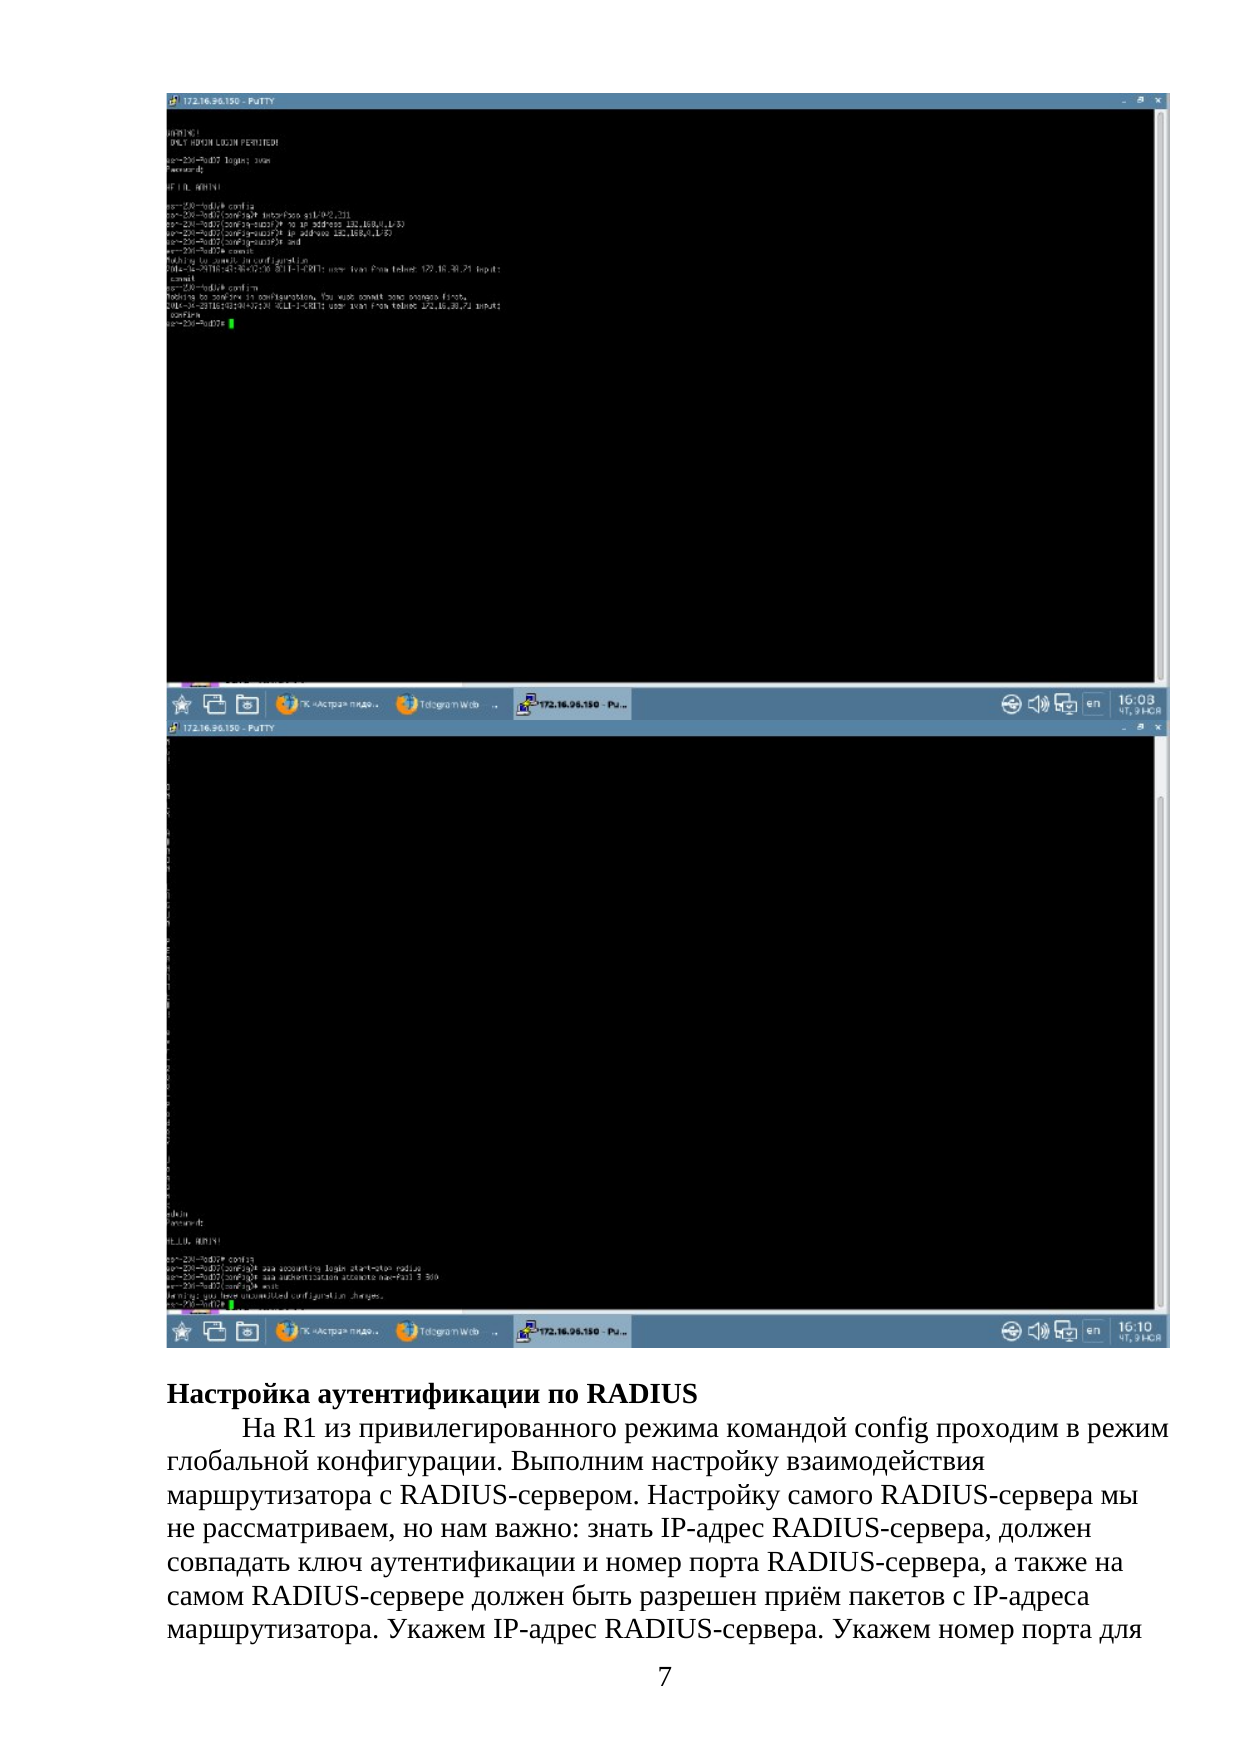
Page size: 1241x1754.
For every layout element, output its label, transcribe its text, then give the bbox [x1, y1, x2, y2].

text Настройка аутентификации по RADIUS [167, 1376, 1169, 1410]
text На R1 из привилегированного режима командой config проходим в режим глобальной конфигурации. Выполним настройку взаимодействия маршрутизатора с RADIUS-сервером. Настройку самого RADIUS-сервера мы не рассматриваем, но нам важно: знать IP-адрес RADIUS-сервера, должен совпадать ключ аутентификации и номер порта RADIUS-сервера, а также на самом RADIUS-сервере должен быть разрешен приём пакетов с IP-адреса маршрутизатора. Укажем IP-адрес RADIUS-сервера. Укажем номер порта для [167, 1410, 1169, 1645]
picture [166, 93, 1170, 1348]
